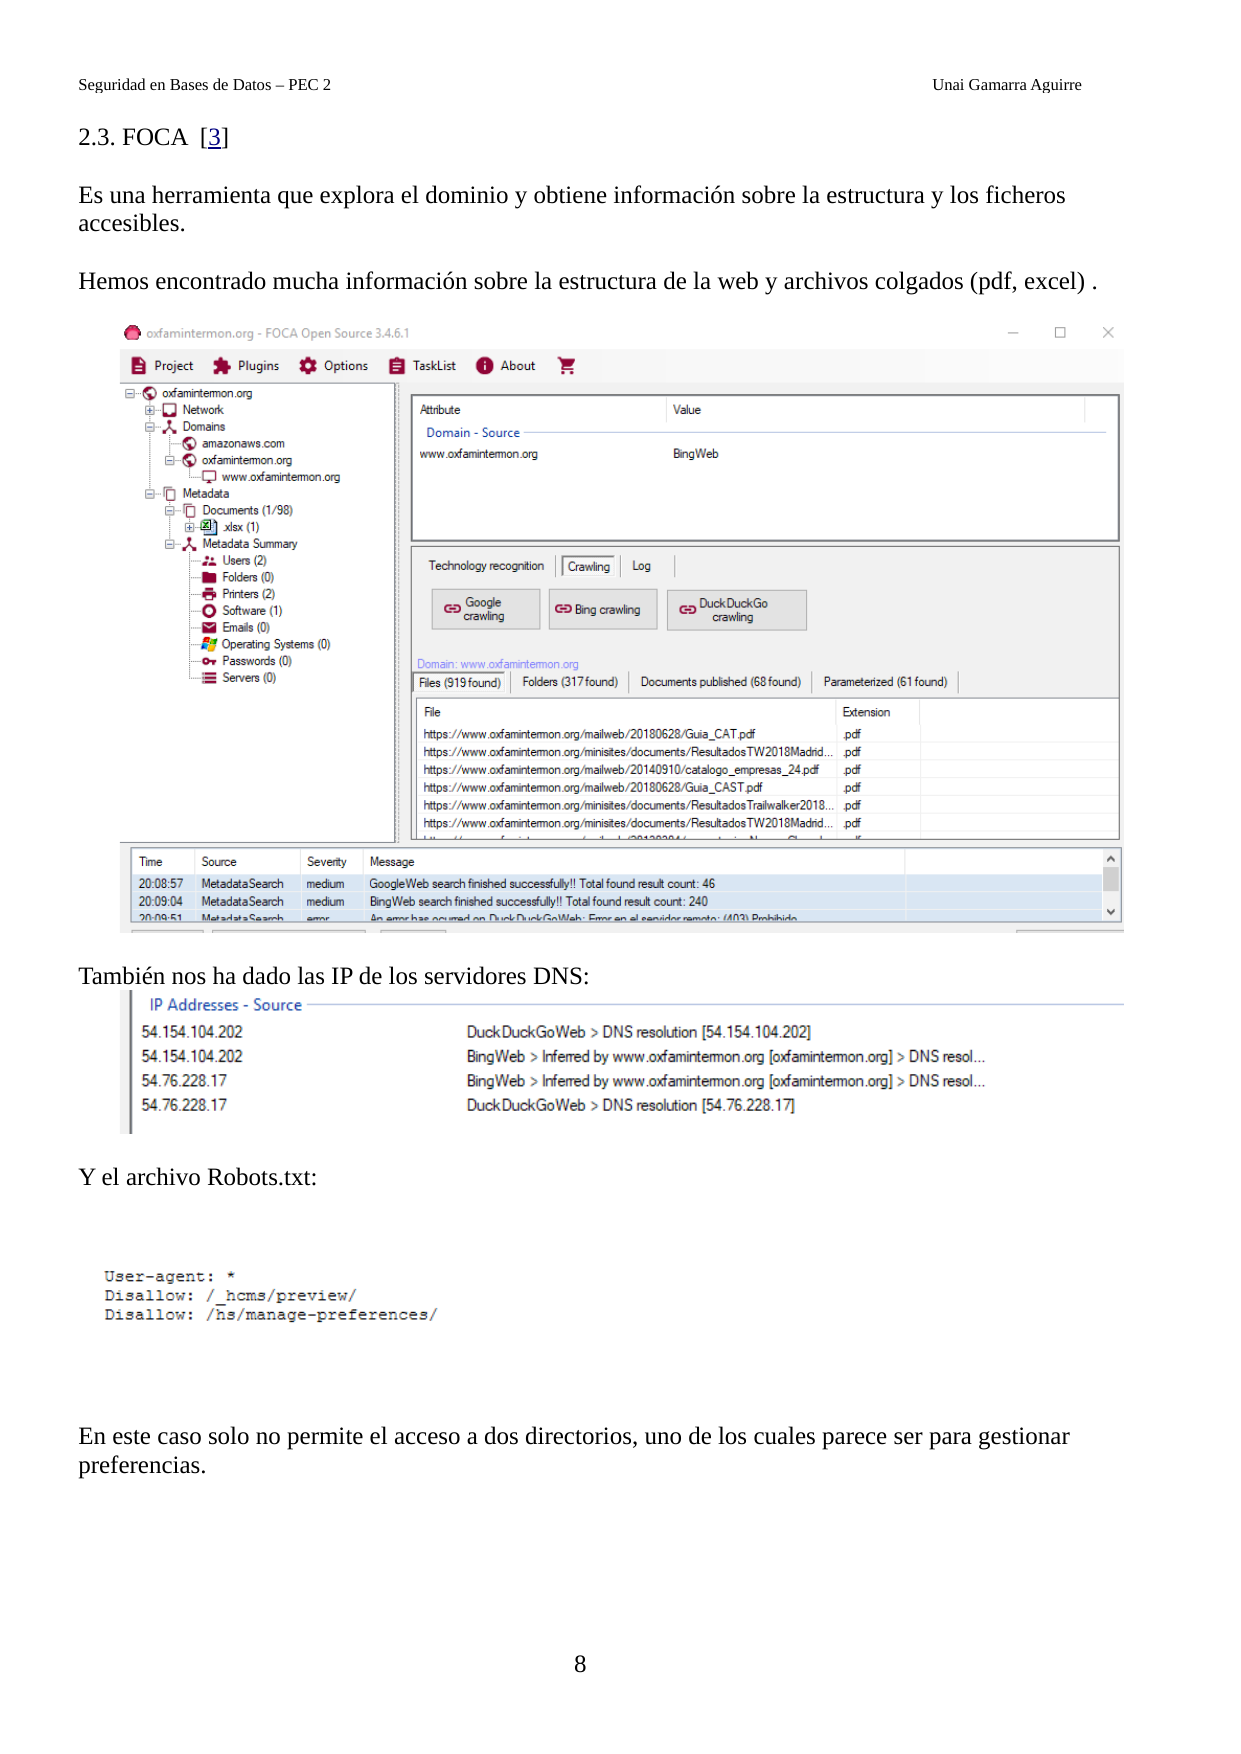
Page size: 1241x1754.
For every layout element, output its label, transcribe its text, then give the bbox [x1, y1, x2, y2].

text En este caso solo no permite el acceso a dos directorios, uno de los cuales parece ser para gestionar preferencias. [78, 1421, 1165, 1478]
picture [119, 323, 1124, 933]
picture [119, 990, 1124, 1134]
text También nos ha dado las IP de los servidores DNS: [78, 961, 1165, 990]
text 2.3. FOCA [3] [78, 122, 1165, 151]
text Es una herramienta que explora el dominio y obtiene información sobre la estructura y los ficheros accesibles. [78, 180, 1165, 237]
picture [98, 1219, 444, 1391]
text Y el archivo Robots.txt: [78, 1162, 1165, 1191]
text Hemos encontrado mucha información sobre la estructura de la web y archivos colgados (pdf, excel) . [78, 266, 1165, 295]
